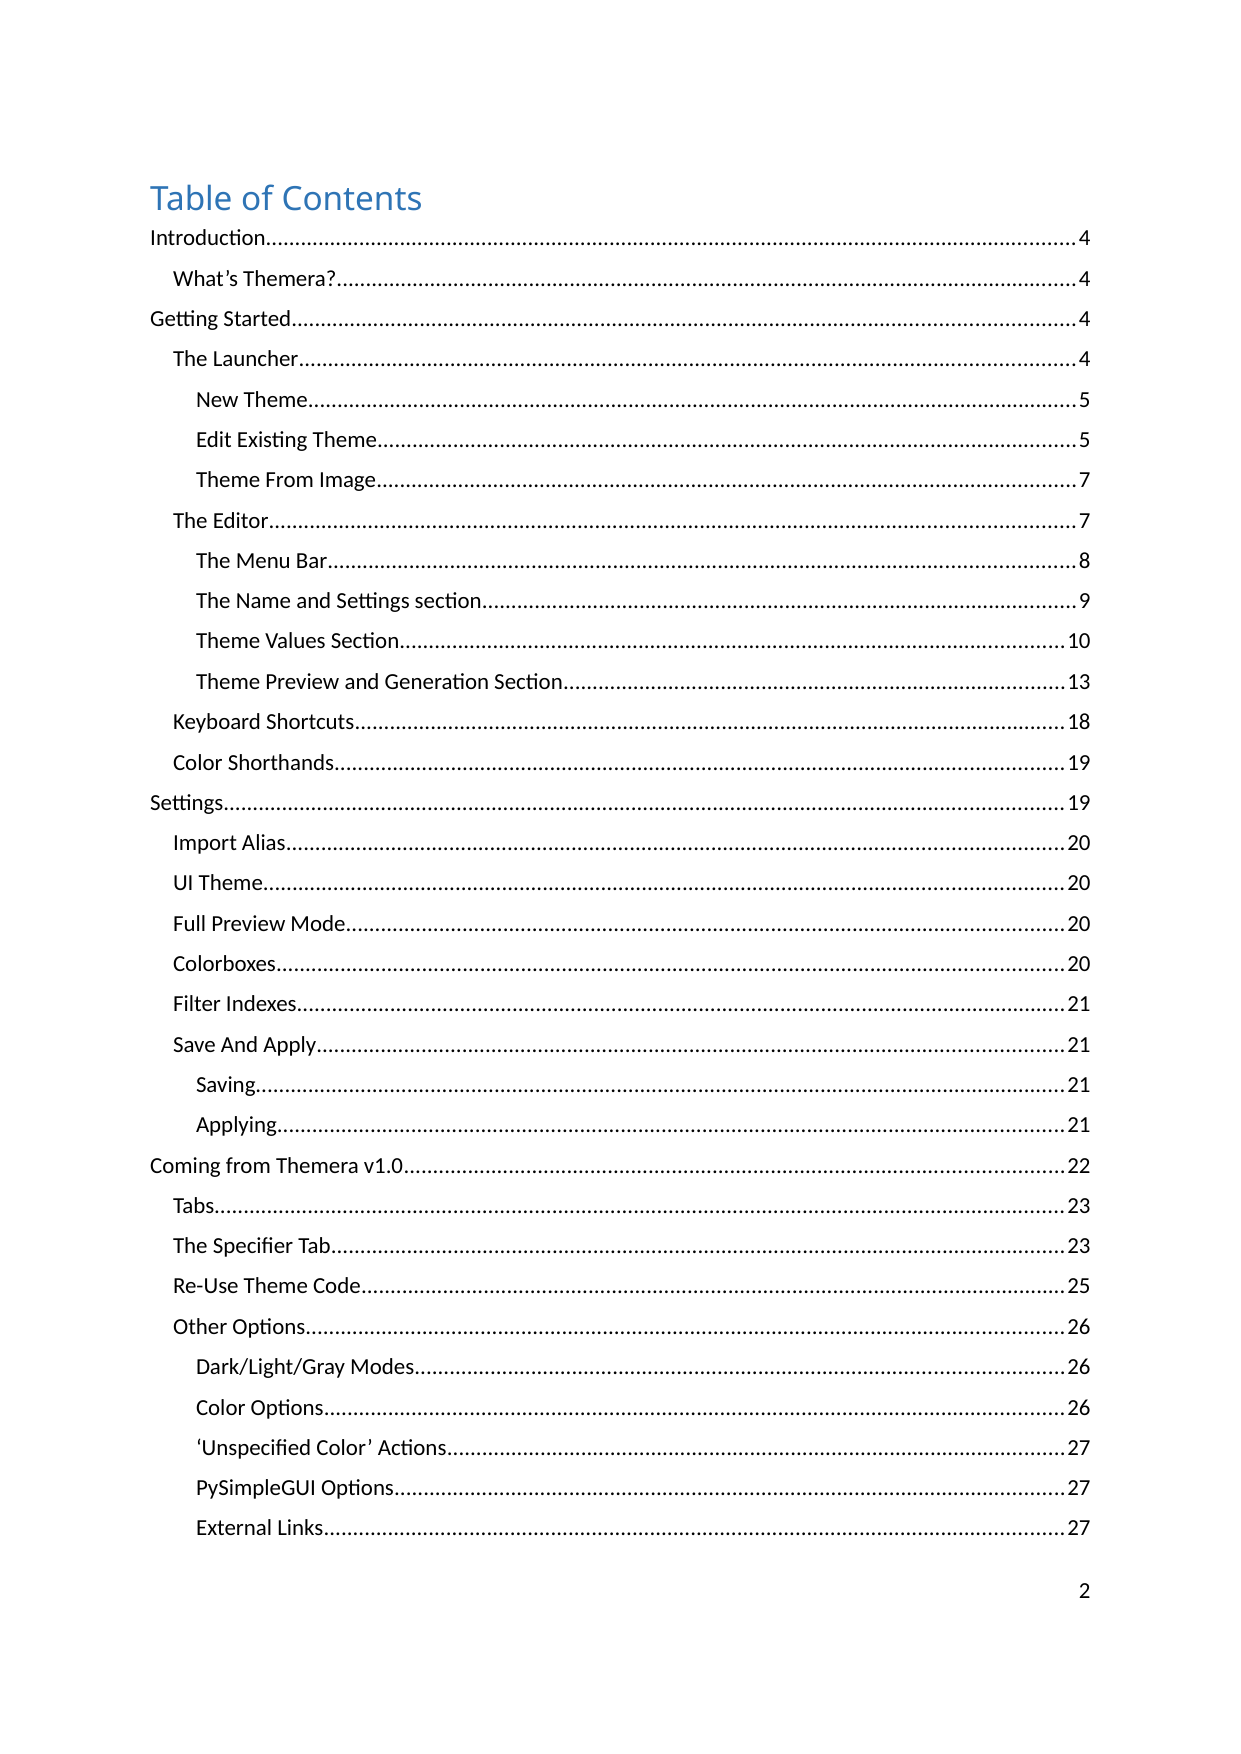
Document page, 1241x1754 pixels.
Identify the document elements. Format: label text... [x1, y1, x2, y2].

text Coming from Themera v1.0 22 [150, 1151, 1090, 1179]
text Introduction 4 [150, 223, 1090, 252]
text Getting Started 4 [150, 304, 1090, 332]
text Dark/Light/Gray Modes 26 [196, 1352, 1090, 1380]
text ‘Unspecified Color’ Actions 27 [196, 1433, 1090, 1461]
text The Editor 7 [173, 506, 1090, 534]
text Full Preview Mode 20 [173, 909, 1090, 937]
text External Links 27 [196, 1513, 1090, 1542]
text New Theme 5 [196, 385, 1090, 413]
text Other Options 26 [173, 1312, 1090, 1340]
text Tabs 23 [173, 1191, 1090, 1219]
subtitle Table of Contents [150, 175, 1090, 220]
text Keyboard Shortcuts 18 [173, 707, 1090, 735]
text PySimpleGUI Options 27 [196, 1473, 1090, 1501]
text Theme From Image 7 [196, 465, 1090, 493]
text Theme Values Section 10 [196, 627, 1090, 655]
text The Name and Settings section 9 [196, 586, 1090, 614]
text Edit Existing Theme 5 [196, 425, 1090, 453]
text Re-Use Theme Code 25 [173, 1272, 1090, 1300]
text The Menu Bar 8 [196, 546, 1090, 574]
text Theme Preview and Generation Section 13 [196, 667, 1090, 695]
text Filter Indexes 21 [173, 989, 1090, 1017]
text Color Options 26 [196, 1393, 1090, 1421]
text Colorboxes 20 [173, 949, 1090, 977]
text Applying 21 [196, 1110, 1090, 1138]
text Import Alias 20 [173, 828, 1090, 856]
text Saving 21 [196, 1070, 1090, 1098]
text Settings 19 [150, 788, 1090, 816]
text The Specifier Tab 23 [173, 1231, 1090, 1259]
text Save And Apply 21 [173, 1030, 1090, 1058]
text UI Theme 20 [173, 868, 1090, 897]
text The Launcher 4 [173, 344, 1090, 372]
text What’s Themera? 4 [173, 264, 1090, 292]
text Color Shorthands 19 [173, 748, 1090, 776]
